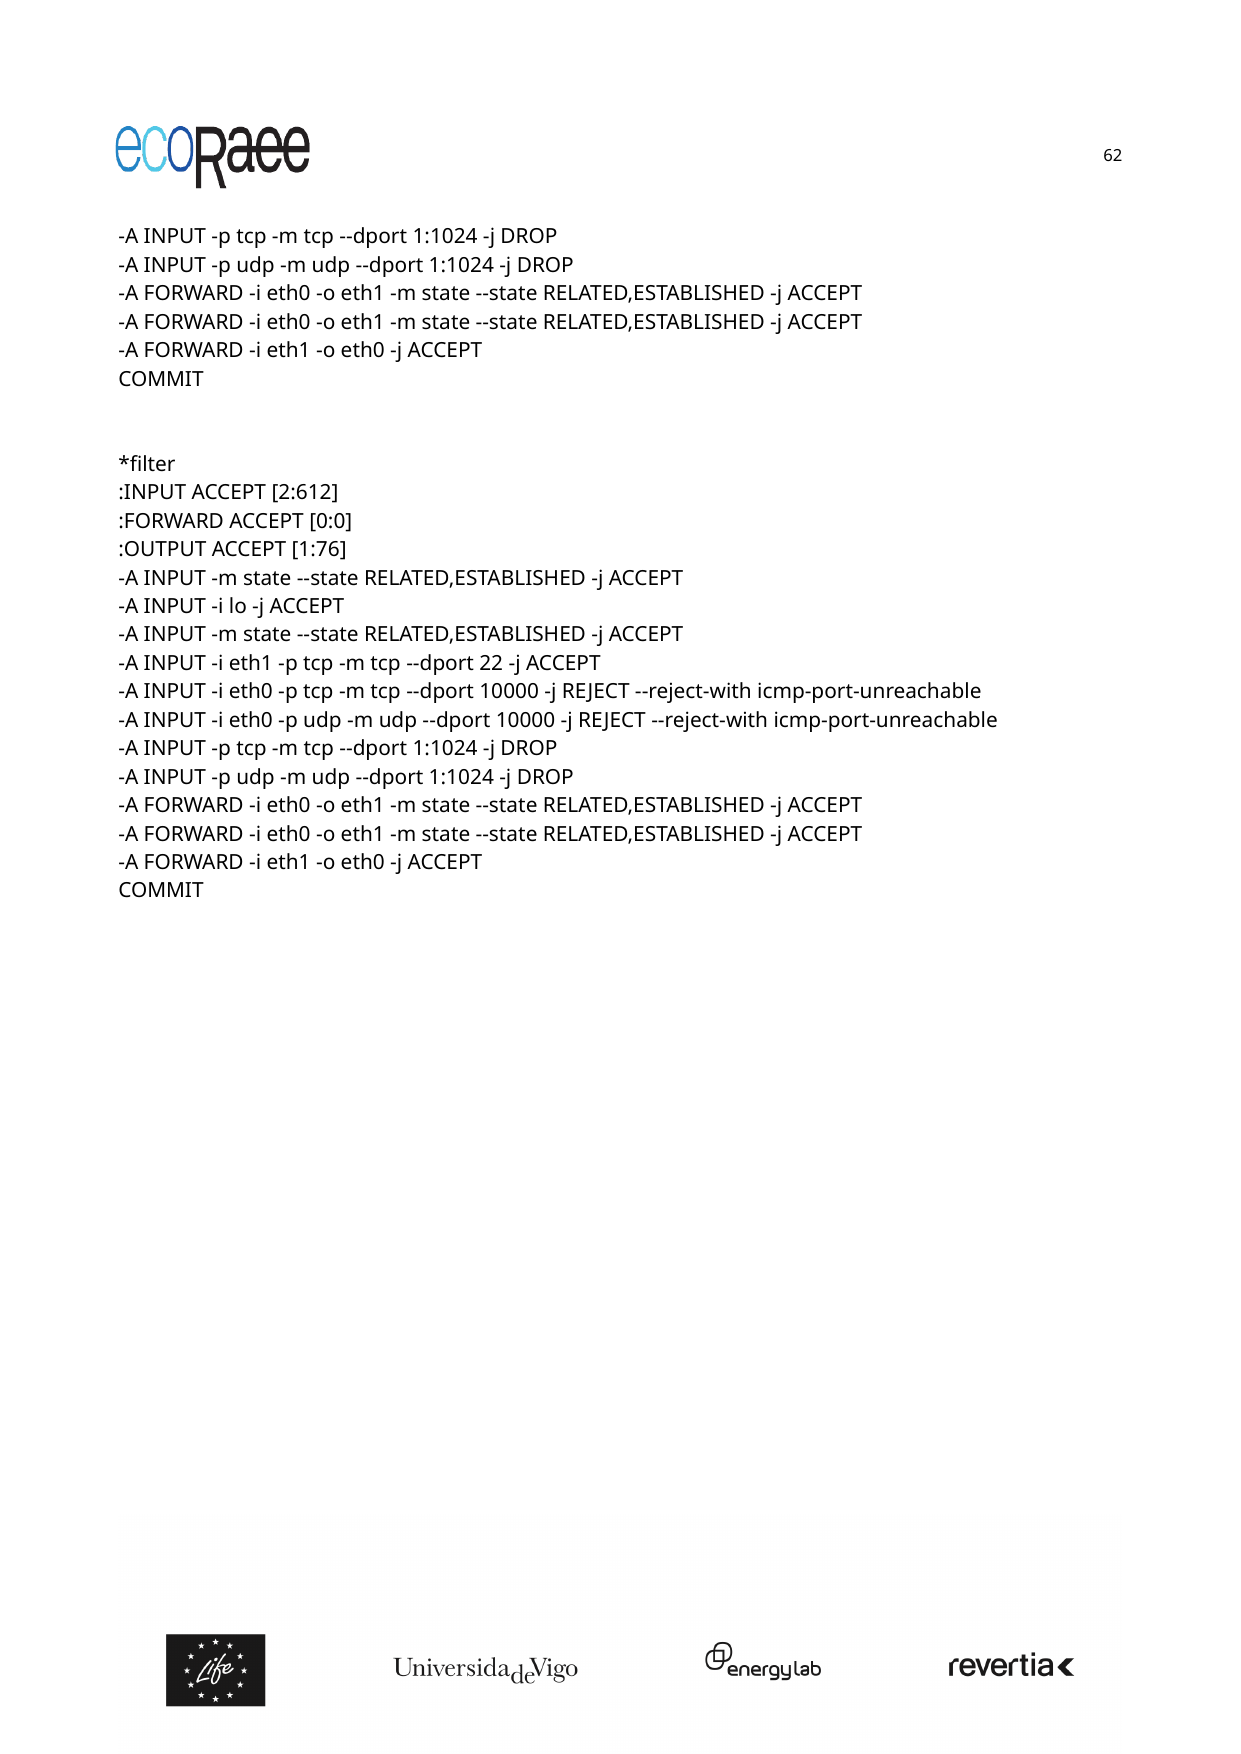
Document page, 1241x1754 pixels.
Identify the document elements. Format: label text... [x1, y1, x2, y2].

text -A INPUT -i lo -j ACCEPT [118, 591, 1122, 619]
text -A INPUT -p udp -m udp --dport 1:1024 -j DROP [118, 250, 1122, 278]
text COMMIT [118, 364, 1122, 392]
picture [114, 124, 311, 190]
text COMMIT [118, 876, 1122, 904]
text -A FORWARD -i eth0 -o eth1 -m state --state RELATED,ESTABLISHED -j ACCEPT [118, 819, 1122, 847]
text -A INPUT -p udp -m udp --dport 1:1024 -j DROP [118, 762, 1122, 790]
text -A INPUT -m state --state RELATED,ESTABLISHED -j ACCEPT [118, 619, 1122, 648]
text -A INPUT -i eth1 -p tcp -m tcp --dport 22 -j ACCEPT [118, 648, 1122, 676]
picture [118, 1514, 1123, 1754]
text -A FORWARD -i eth0 -o eth1 -m state --state RELATED,ESTABLISHED -j ACCEPT [118, 307, 1122, 335]
text :FORWARD ACCEPT [0:0] [118, 506, 1122, 534]
text -A FORWARD -i eth1 -o eth0 -j ACCEPT [118, 847, 1122, 876]
text :INPUT ACCEPT [2:612] [118, 477, 1122, 506]
text -A INPUT -p tcp -m tcp --dport 1:1024 -j DROP [118, 221, 1122, 250]
text *filter [118, 449, 1122, 477]
text -A INPUT -p tcp -m tcp --dport 1:1024 -j DROP [118, 733, 1122, 762]
text :OUTPUT ACCEPT [1:76] [118, 534, 1122, 563]
text -A FORWARD -i eth0 -o eth1 -m state --state RELATED,ESTABLISHED -j ACCEPT [118, 790, 1122, 819]
text -A FORWARD -i eth1 -o eth0 -j ACCEPT [118, 335, 1122, 364]
text -A INPUT -i eth0 -p udp -m udp --dport 10000 -j REJECT --reject-with icmp-port-unreachable [118, 705, 1122, 733]
text -A INPUT -i eth0 -p tcp -m tcp --dport 10000 -j REJECT --reject-with icmp-port-unreachable [118, 676, 1122, 705]
text -A INPUT -m state --state RELATED,ESTABLISHED -j ACCEPT [118, 563, 1122, 591]
text -A FORWARD -i eth0 -o eth1 -m state --state RELATED,ESTABLISHED -j ACCEPT [118, 278, 1122, 307]
